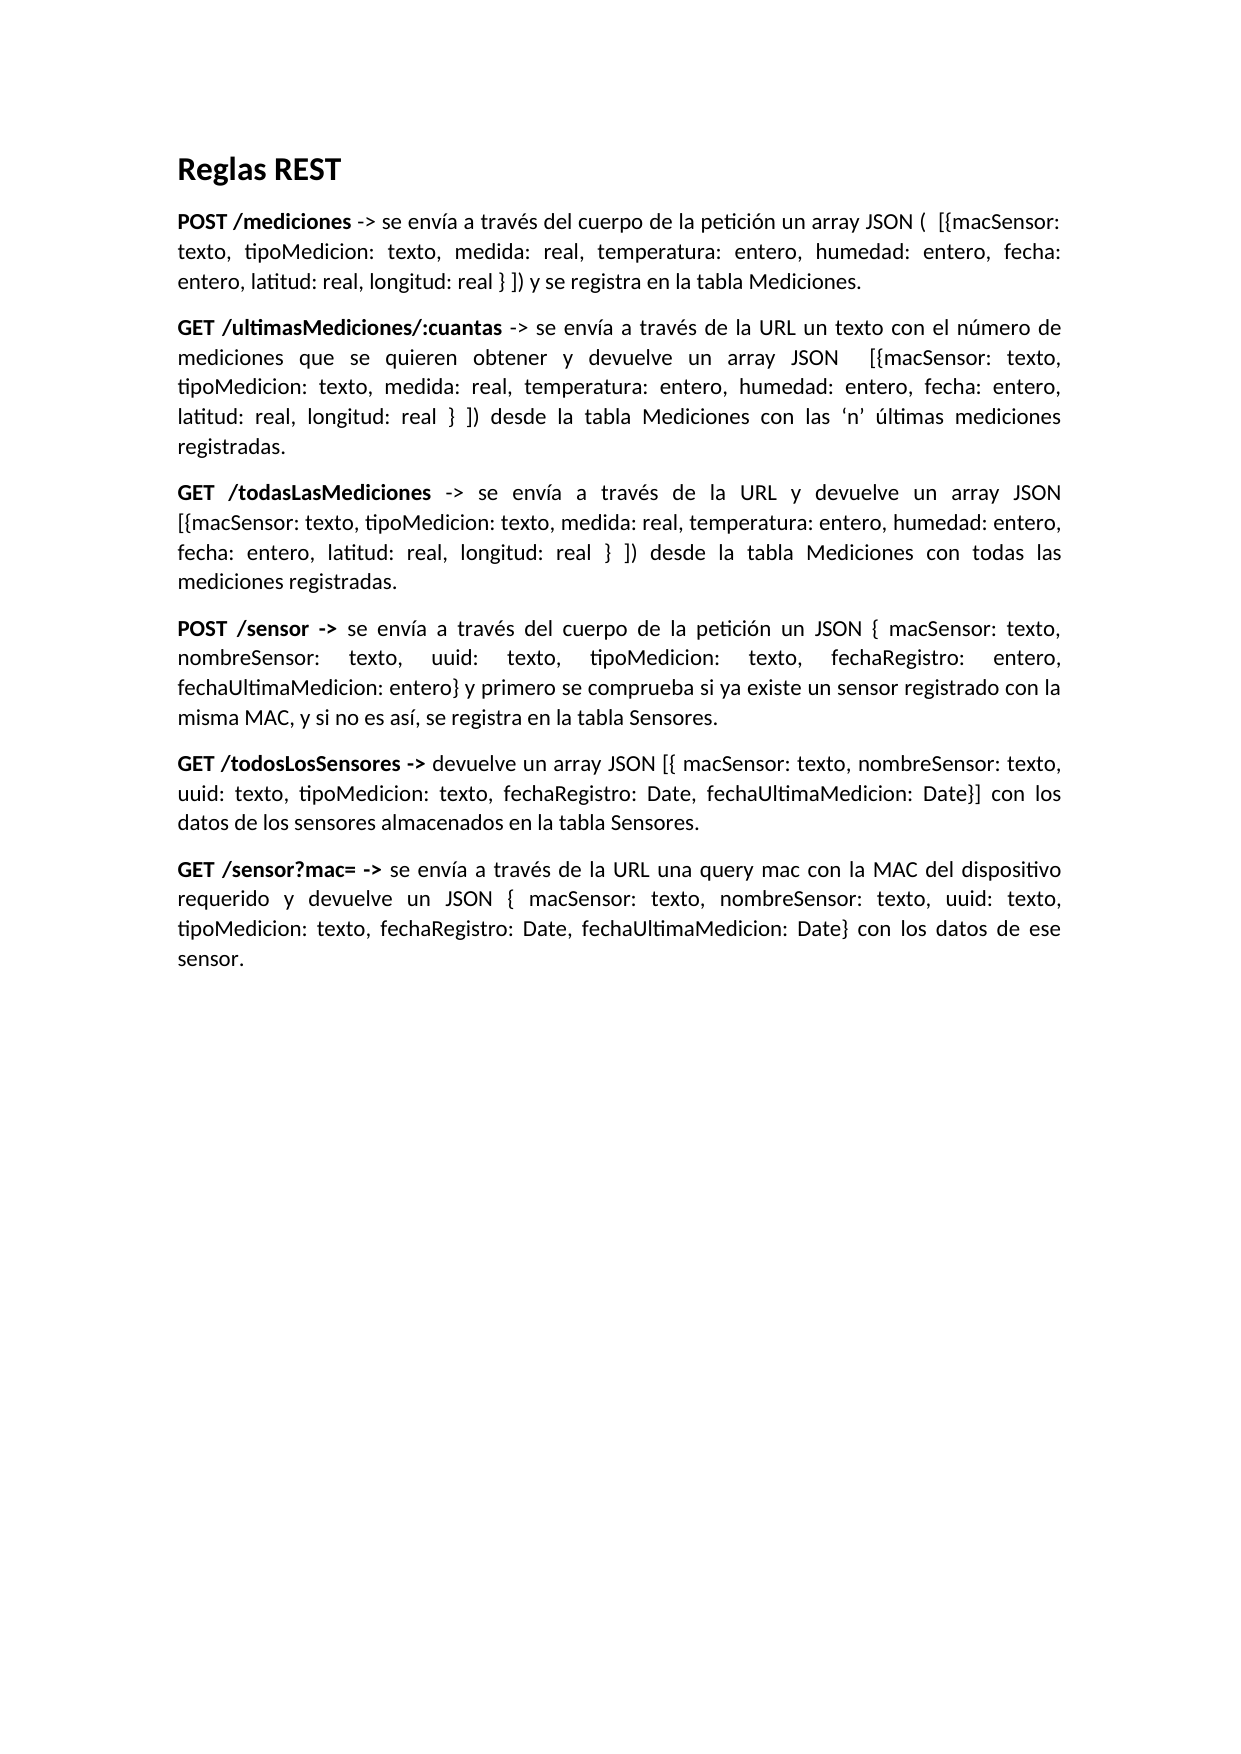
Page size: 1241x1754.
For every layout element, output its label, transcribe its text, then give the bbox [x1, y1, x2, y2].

text GET /todasLasMediciones -> se envía a través de la URL y devuelve un array JSON [{macSensor: texto, tipoMedicion: texto, medida: real, temperatura: entero, humedad: entero, fecha: entero, latitud: real, longitud: real } ]) desde la tabla Mediciones con todas las mediciones registradas. [177, 478, 1063, 595]
text POST /mediciones -> se envía a través del cuerpo de la petición un array JSON ( [{macSensor: texto, tipoMedicion: texto, medida: real, temperatura: entero, humedad: entero, fecha: entero, latitud: real, longitud: real } ]) y se registra en la tabla Mediciones. [177, 207, 1063, 295]
text GET /sensor?mac= -> se envía a través de la URL una query mac con la MAC del dispositivo requerido y devuelve un JSON { macSensor: texto, nombreSensor: texto, uuid: texto, tipoMedicion: texto, fechaRegistro: Date, fechaUltimaMedicion: Date} con los datos de ese sensor. [177, 855, 1063, 972]
text GET /ultimasMediciones/:cuantas -> se envía a través de la URL un texto con el número de mediciones que se quieren obtener y devuelve un array JSON [{macSensor: texto, tipoMedicion: texto, medida: real, temperatura: entero, humedad: entero, fecha: entero, latitud: real, longitud: real } ]) desde la tabla Mediciones con las ‘n’ últimas mediciones registradas. [177, 313, 1063, 460]
text GET /todosLosSensores -> devuelve un array JSON [{ macSensor: texto, nombreSensor: texto, uuid: texto, tipoMedicion: texto, fechaRegistro: Date, fechaUltimaMedicion: Date}] con los datos de los sensores almacenados en la tabla Sensores. [177, 749, 1063, 836]
text POST /sensor -> se envía a través del cuerpo de la petición un JSON { macSensor: texto, nombreSensor: texto, uuid: texto, tipoMedicion: texto, fechaRegistro: entero, fechaUltimaMedicion: entero} y primero se comprueba si ya existe un sensor registrado con la misma MAC, y si no es así, se registra en la tabla Sensores. [177, 614, 1063, 731]
text Reglas REST [177, 148, 1063, 188]
